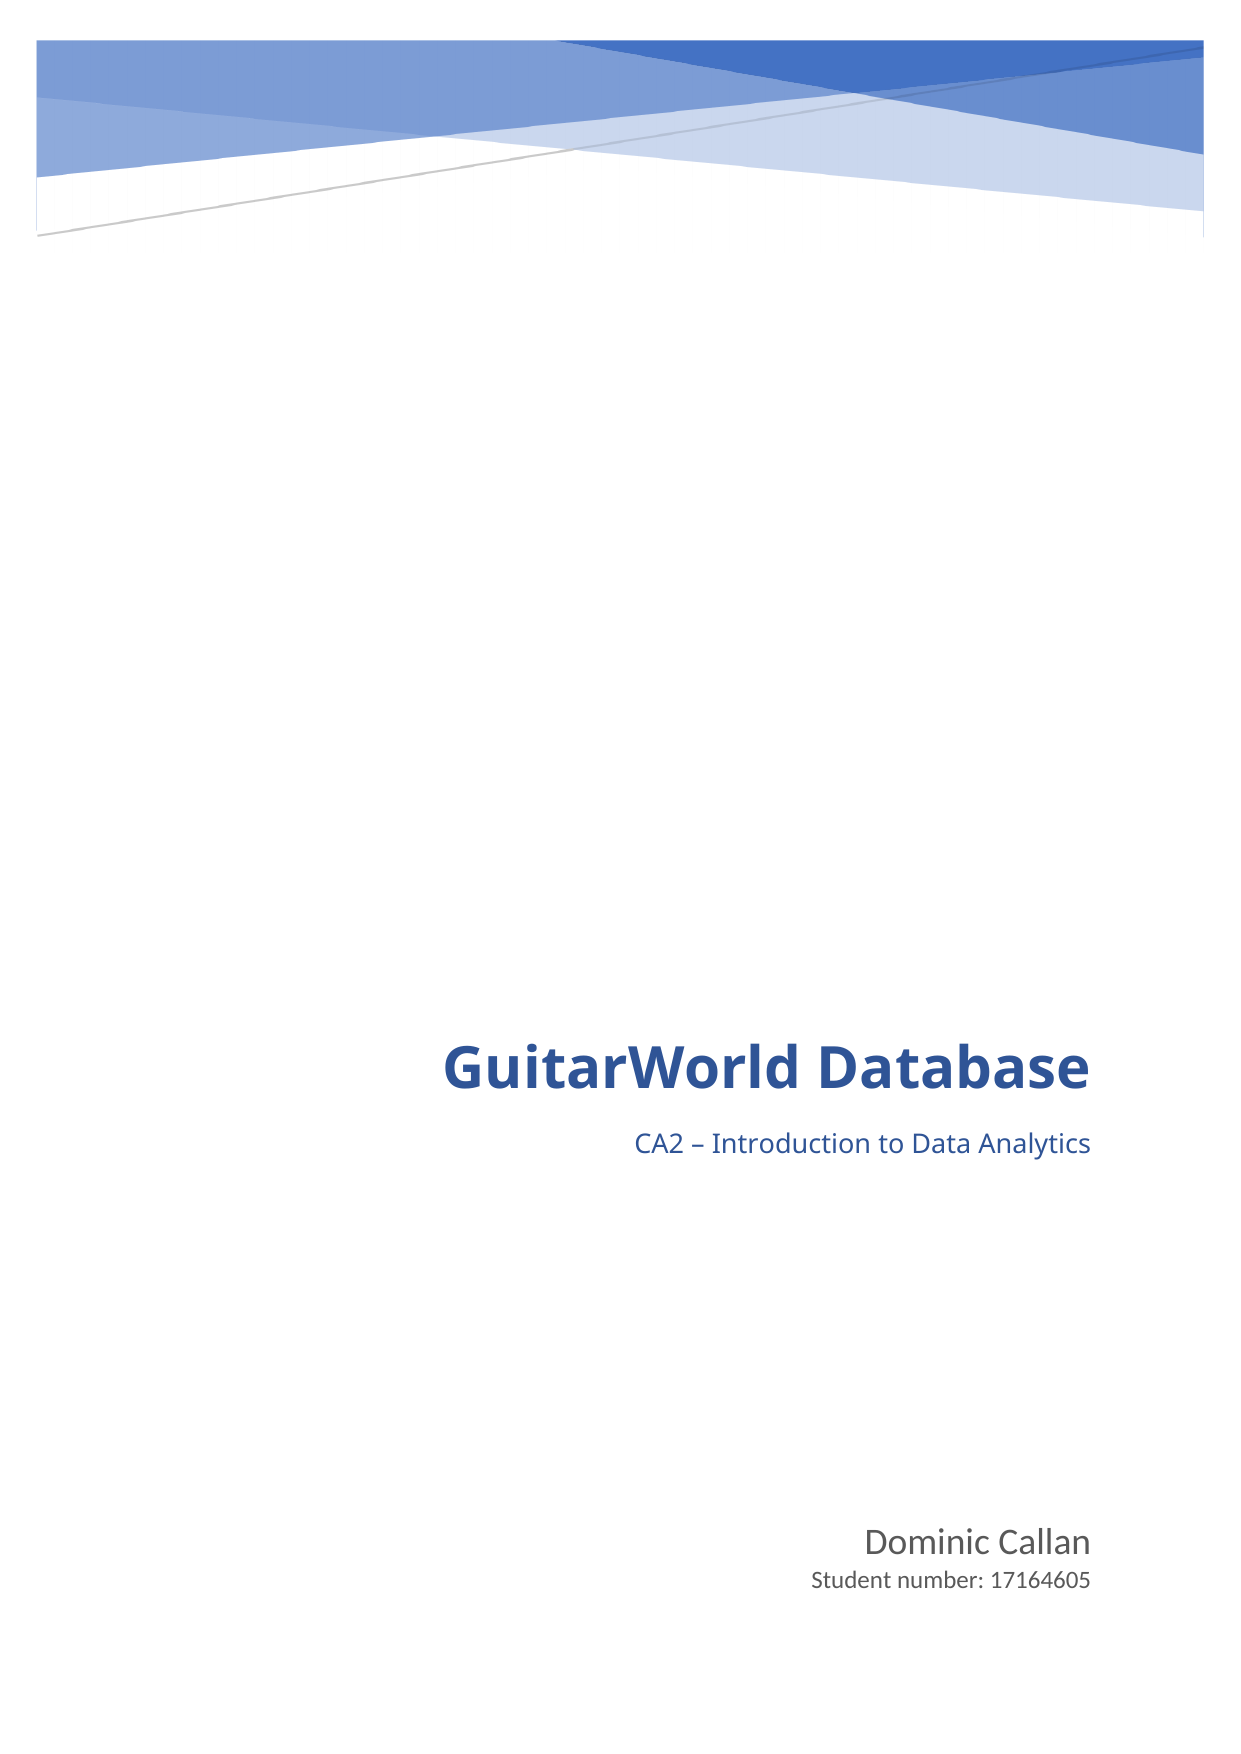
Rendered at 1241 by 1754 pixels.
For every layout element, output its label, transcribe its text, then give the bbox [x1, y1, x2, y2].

text Student number: 17164605 [299, 1564, 1091, 1595]
text GuitarWorld Database [299, 1026, 1091, 1105]
text CA2 – Introduction to Data Analytics [299, 1125, 1091, 1162]
text Dominic Callan [299, 1518, 1091, 1564]
